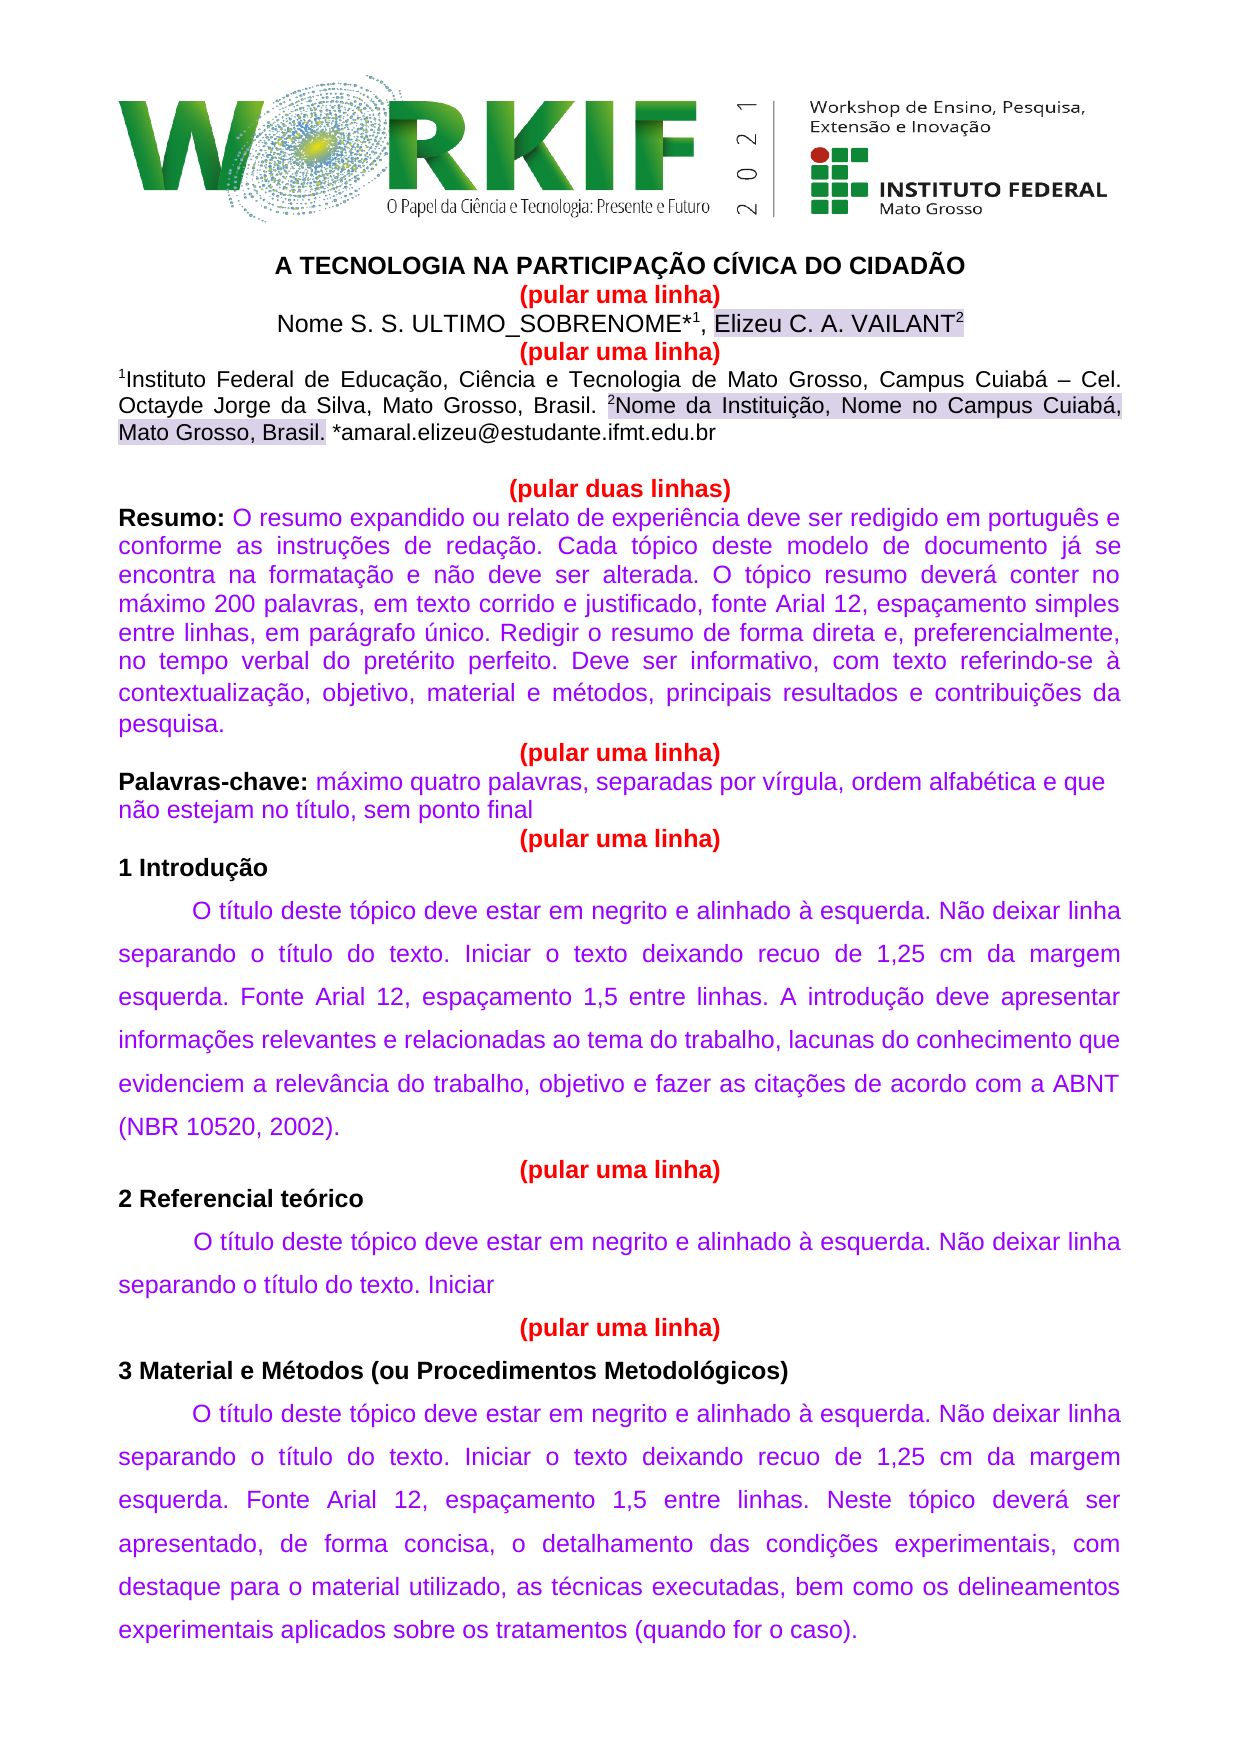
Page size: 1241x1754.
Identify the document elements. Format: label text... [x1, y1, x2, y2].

text (pular uma linha) [118, 738, 1122, 767]
text Resumo: O resumo expandido ou relato de experiência deve ser redigido em português e conforme as instruções de redação. Cada tópico deste modelo de documento já se encontra na formatação e não deve ser alterada. O tópico resumo deverá conter no máximo 200 palavras, em texto corrido e justificado, fonte Arial 12, espaçamento simples entre linhas, em parágrafo único. Redigir o resumo de forma direta e, preferencialmente, no tempo verbal do pretérito perfeito. Deve ser informativo, com texto referindo-se à contextualização, objetivo, material e métodos, principais resultados e contribuições da pesquisa. [118, 503, 1122, 738]
text A TECNOLOGIA NA PARTICIPAÇÃO CÍVICA DO CIDADÃO [118, 251, 1122, 280]
text (pular uma linha) [118, 1155, 1122, 1183]
text (pular uma linha) [118, 824, 1122, 853]
text 3 Material e Métodos (ou Procedimentos Metodológicos) [118, 1356, 1122, 1385]
text (pular uma linha) [118, 1313, 1122, 1342]
text (pular duas linhas) [118, 474, 1122, 503]
text (pular uma linha) [118, 280, 1122, 308]
text 2 Referencial teórico [118, 1183, 1122, 1212]
text 1 Introdução [118, 853, 1122, 882]
picture [118, 75, 1107, 223]
text Nome S. S. ULTIMO_SOBRENOME*1, Elizeu C. A. VAILANT2 [118, 308, 1122, 337]
text 1Instituto Federal de Educação, Ciência e Tecnologia de Mato Grosso, Campus Cuiabá – Cel. Octayde Jorge da Silva, Mato Grosso, Brasil. 2Nome da Instituição, Nome no Campus Cuiabá, Mato Grosso, Brasil. *amaral.elizeu@estudante.ifmt.edu.br [118, 366, 1122, 445]
text O título deste tópico deve estar em negrito e alinhado à esquerda. Não deixar linha separando o título do texto. Iniciar o texto deixando recuo de 1,25 cm da margem esquerda. Fonte Arial 12, espaçamento 1,5 entre linhas. Neste tópico deverá ser apresentado, de forma concisa, o detalhamento das condições experimentais, com destaque para o material utilizado, as técnicas executadas, bem como os delineamentos experimentais aplicados sobre os tratamentos (quando for o caso). [118, 1399, 1122, 1643]
text O título deste tópico deve estar em negrito e alinhado à esquerda. Não deixar linha separando o título do texto. Iniciar [118, 1227, 1122, 1298]
text Palavras-chave: máximo quatro palavras, separadas por vírgula, ordem alfabética e que não estejam no título, sem ponto final [118, 767, 1122, 824]
text O título deste tópico deve estar em negrito e alinhado à esquerda. Não deixar linha separando o título do texto. Iniciar o texto deixando recuo de 1,25 cm da margem esquerda. Fonte Arial 12, espaçamento 1,5 entre linhas. A introdução deve apresentar informações relevantes e relacionadas ao tema do trabalho, lacunas do conhecimento que evidenciem a relevância do trabalho, objetivo e fazer as citações de acordo com a ABNT (NBR 10520, 2002). [118, 896, 1122, 1140]
text (pular uma linha) [118, 337, 1122, 366]
